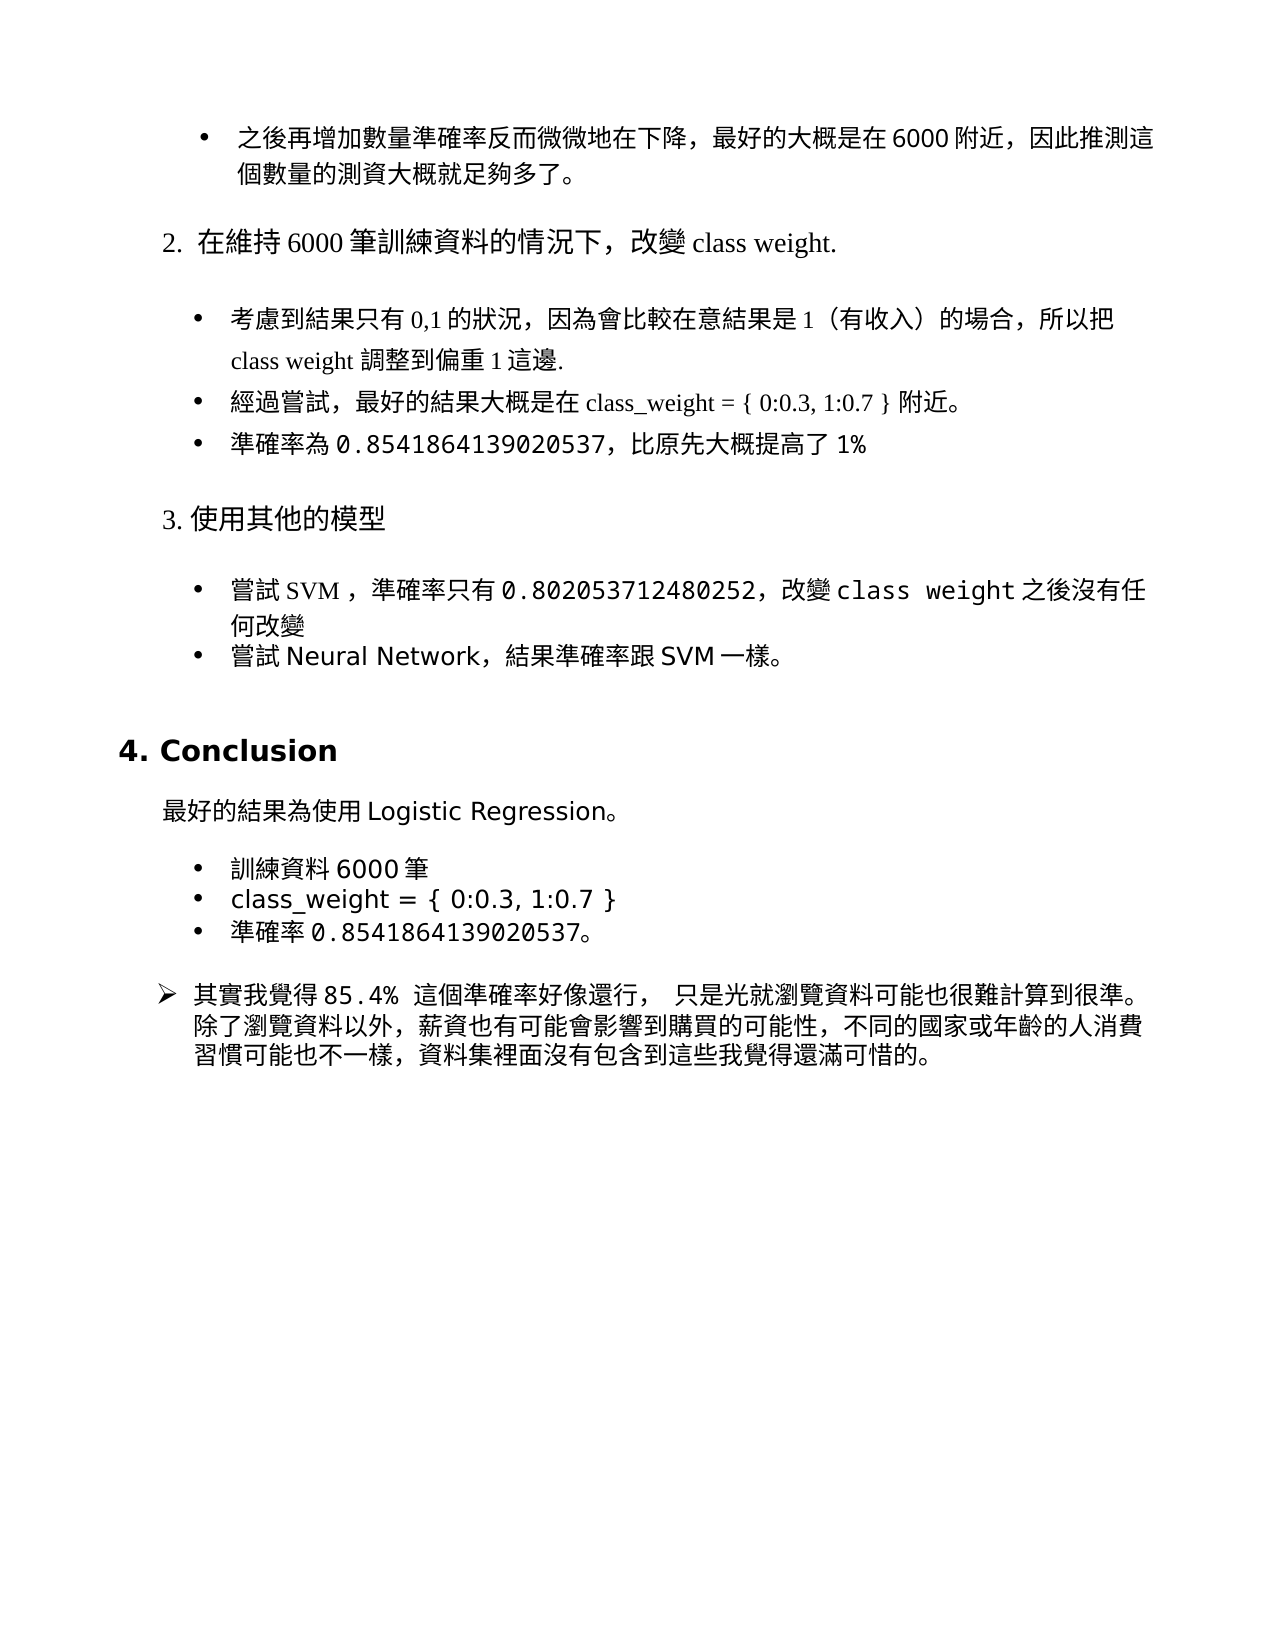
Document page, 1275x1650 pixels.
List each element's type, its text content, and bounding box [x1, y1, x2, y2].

list 經過嘗試，最好的結果大概是在class_weight = { 0:0.3, 1:0.7 } 附近。 [193, 382, 1157, 419]
list 訓練資料6000筆 [193, 856, 1157, 885]
text 最好的結果為使用Logistic Regression。 [118, 798, 1157, 827]
list 其實我覺得85.4% 這個準確率好像還行， 只是光就瀏覽資料可能也很難計算到很準。 [156, 978, 1157, 1012]
list 之後再增加數量準確率反而微微地在下降，最好的大概是在6000附近，因此推測這個數量的測資大概就足夠多了。 [199, 118, 1157, 191]
text 4. Conclusion [118, 734, 1157, 768]
list 除了瀏覽資料以外，薪資也有可能會影響到購買的可能性，不同的國家或年齡的人消費習慣可能也不一樣，資料集裡面沒有包含到這些我覺得還滿可惜的。 [156, 1012, 1157, 1070]
text 2. 在維持6000筆訓練資料的情況下，改變class weight. [118, 219, 1157, 260]
list 嘗試Neural Network，結果準確率跟SVM一樣。 [193, 643, 1157, 672]
list 準確率0.8541864139020537。 [193, 915, 1157, 949]
list class_weight = { 0:0.3, 1:0.7 } [193, 885, 1157, 915]
list 嘗試SVM ，準確率只有0.802053712480252，改變class weight之後沒有任何改變 [193, 570, 1157, 643]
list 準確率為0.8541864139020537，比原先大概提高了1% [193, 424, 1157, 460]
list 考慮到結果只有0,1的狀況，因為會比較在意結果是1（有收入）的場合，所以把class weight 調整到偏重1這邊. [193, 299, 1157, 377]
text 3. 使用其他的模型 [118, 497, 1157, 538]
